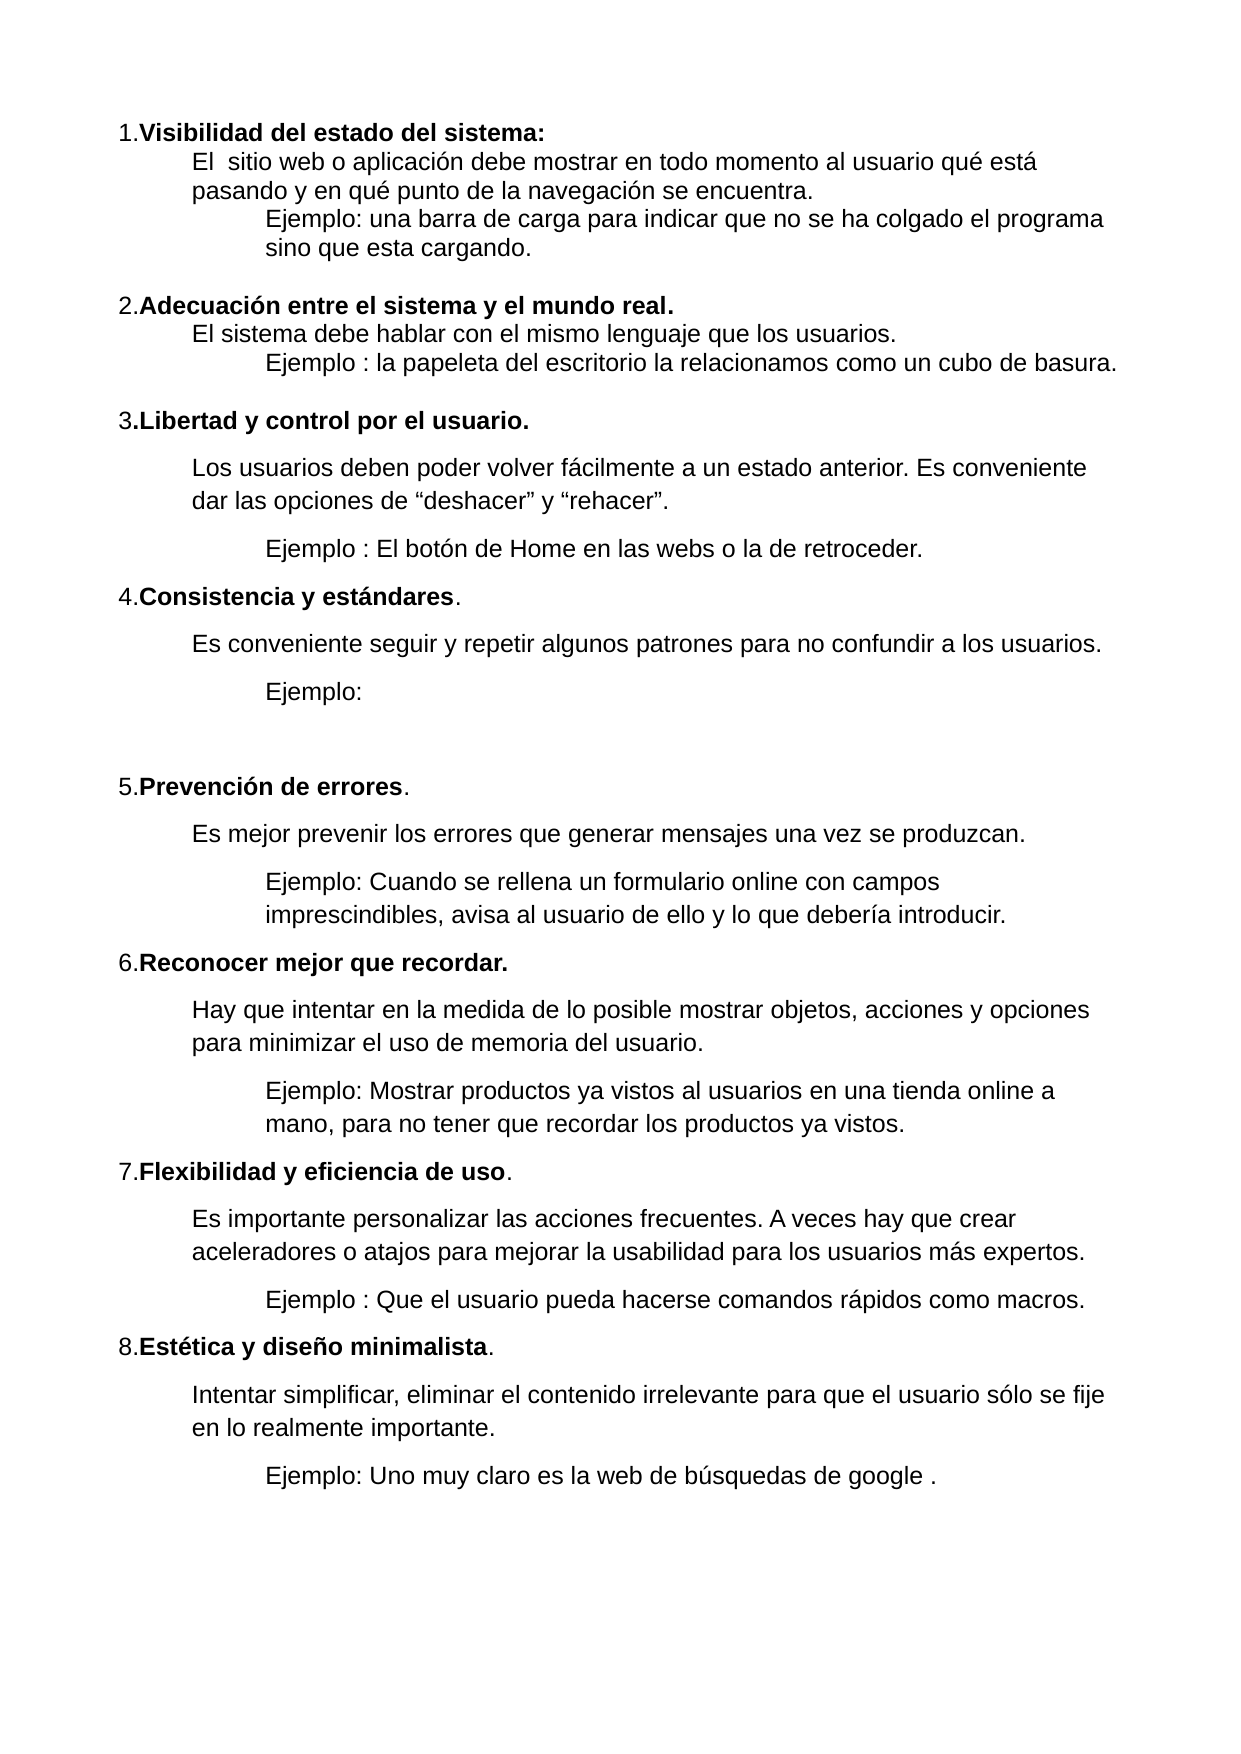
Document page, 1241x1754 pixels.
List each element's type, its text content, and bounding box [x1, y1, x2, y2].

text Es conveniente seguir y repetir algunos patrones para no confundir a los usuarios. [118, 629, 1122, 658]
text 4.Consistencia y estándares. [118, 581, 1122, 610]
text 8.Estética y diseño minimalista. [118, 1332, 1122, 1361]
text Es mejor prevenir los errores que generar mensajes una vez se produzcan. [118, 819, 1122, 848]
text 5.Prevención de errores. [118, 772, 1122, 801]
text Ejemplo : la papeleta del escritorio la relacionamos como un cubo de basura. [118, 348, 1122, 377]
text Ejemplo: una barra de carga para indicar que no se ha colgado el programa sino que esta cargando. [118, 204, 1122, 262]
text 1.Visibilidad del estado del sistema: [118, 118, 1122, 147]
text El sistema debe hablar con el mismo lenguaje que los usuarios. [118, 319, 1122, 348]
text Ejemplo: [118, 677, 1122, 705]
text Ejemplo : El botón de Home en las webs o la de retroceder. [118, 534, 1122, 563]
text Intentar simplificar, eliminar el contenido irrelevante para que el usuario sólo se fije en lo realmente importante. [118, 1380, 1122, 1442]
text 2.Adecuación entre el sistema y el mundo real. [118, 291, 1122, 319]
text Ejemplo: Uno muy claro es la web de búsquedas de google . [118, 1461, 1122, 1489]
text Los usuarios deben poder volver fácilmente a un estado anterior. Es conveniente dar las opciones de “deshacer” y “rehacer”. [118, 453, 1122, 515]
text El sitio web o aplicación debe mostrar en todo momento al usuario qué está pasando y en qué punto de la navegación se encuentra. [118, 147, 1122, 204]
text Ejemplo : Que el usuario pueda hacerse comandos rápidos como macros. [118, 1285, 1122, 1313]
text Es importante personalizar las acciones frecuentes. A veces hay que crear aceleradores o atajos para mejorar la usabilidad para los usuarios más expertos. [118, 1204, 1122, 1266]
text 7.Flexibilidad y eficiencia de uso. [118, 1157, 1122, 1185]
text Ejemplo: Cuando se rellena un formulario online con campos imprescindibles, avisa al usuario de ello y lo que debería introducir. [118, 867, 1122, 929]
text 6.Reconocer mejor que recordar. [118, 948, 1122, 976]
text Hay que intentar en la medida de lo posible mostrar objetos, acciones y opciones para minimizar el uso de memoria del usuario. [118, 995, 1122, 1057]
text 3.Libertad y control por el usuario. [118, 406, 1122, 434]
text Ejemplo: Mostrar productos ya vistos al usuarios en una tienda online a mano, para no tener que recordar los productos ya vistos. [118, 1076, 1122, 1138]
